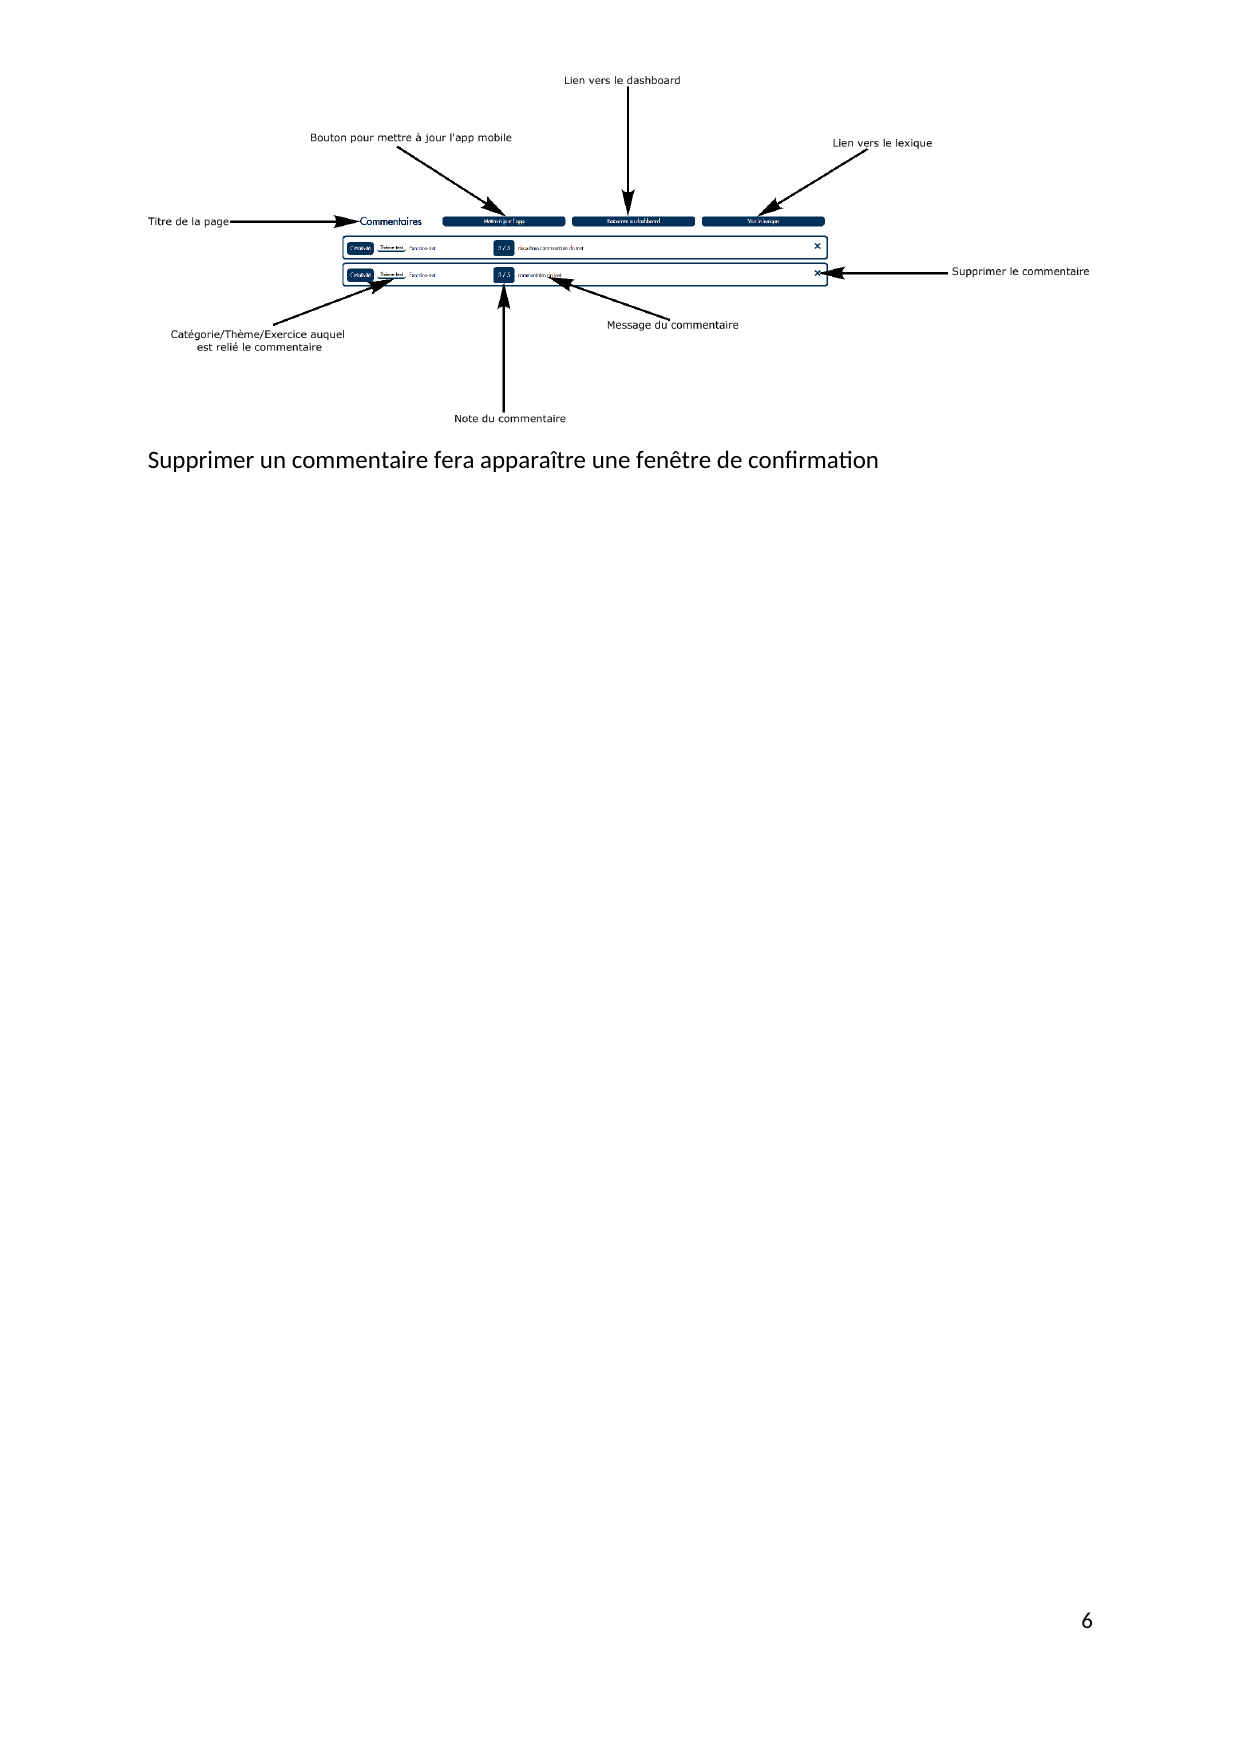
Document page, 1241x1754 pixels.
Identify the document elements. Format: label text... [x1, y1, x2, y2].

text Supprimer un commentaire fera apparaître une fenêtre de confirmation [148, 444, 1093, 475]
